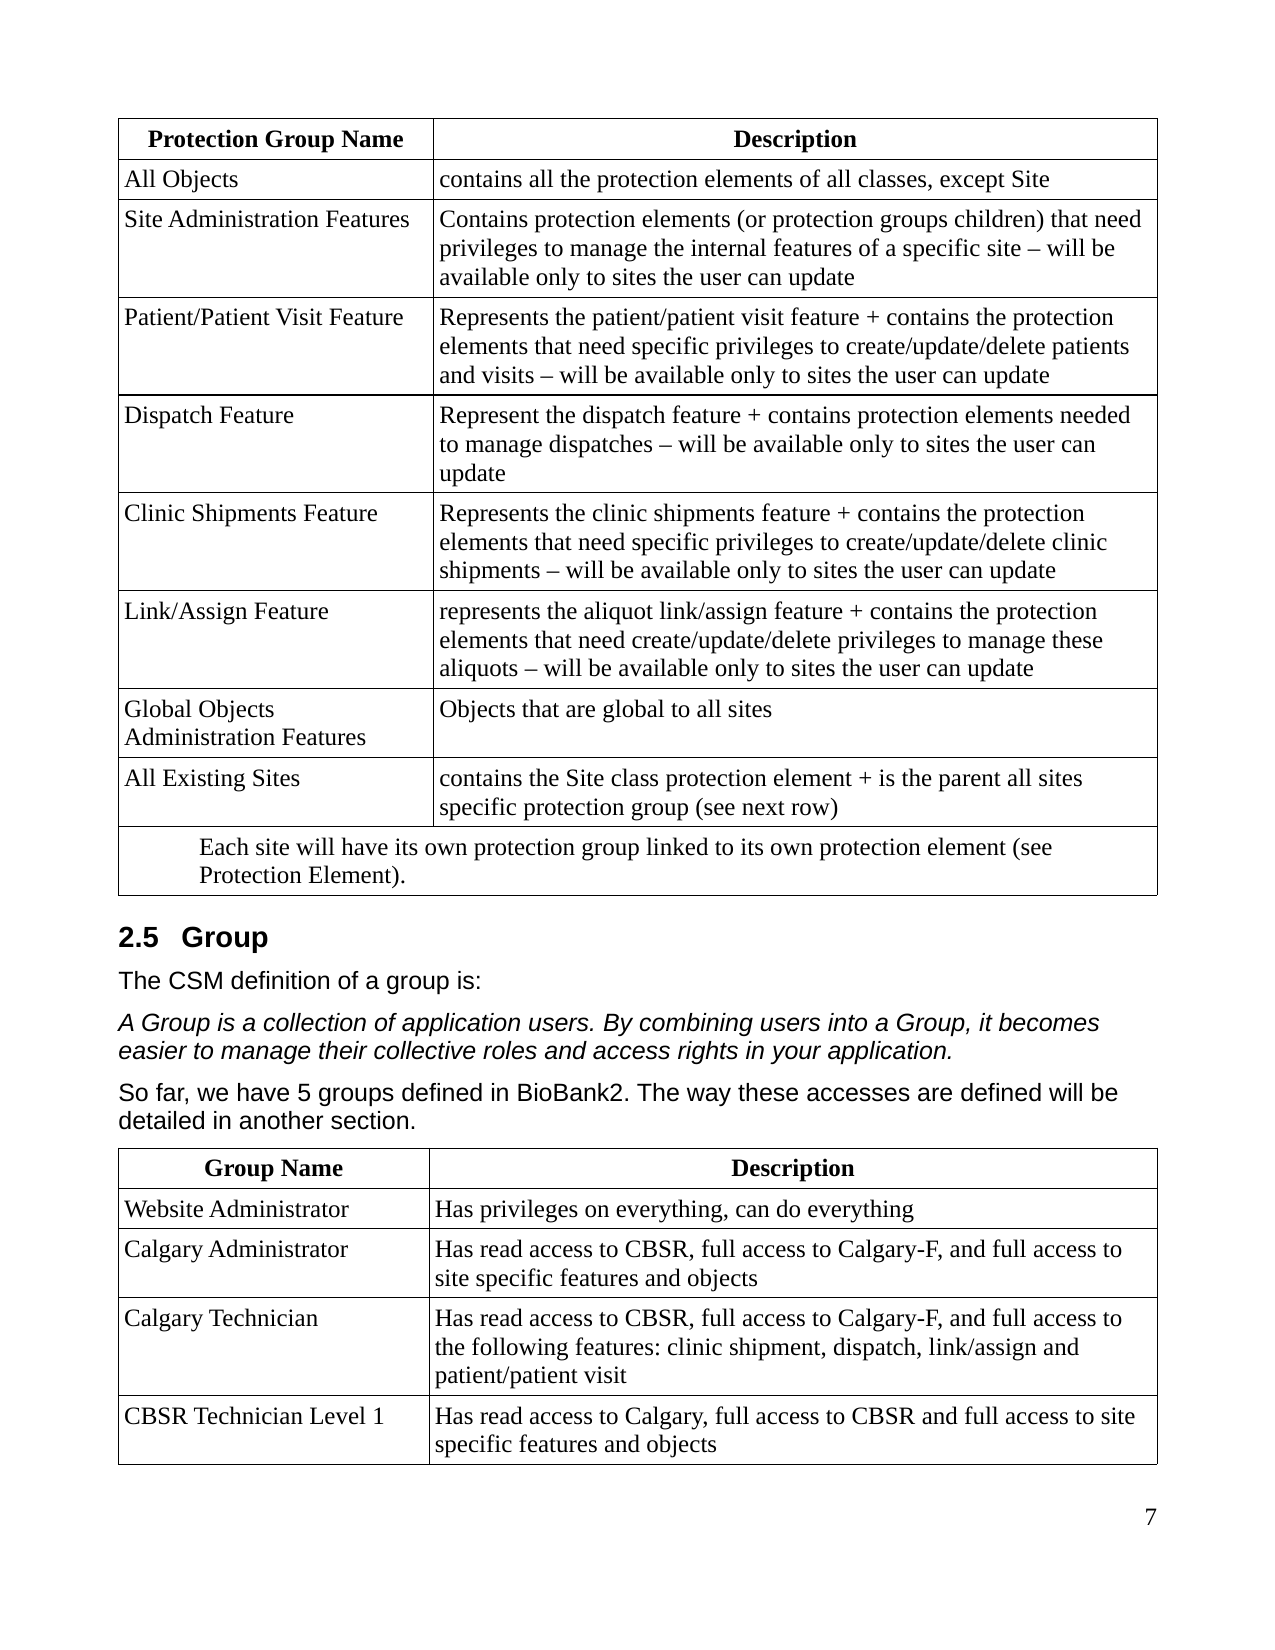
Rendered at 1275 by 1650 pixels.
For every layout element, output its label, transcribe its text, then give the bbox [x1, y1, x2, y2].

table_header Description [430, 1149, 1157, 1188]
text The CSM definition of a group is: [118, 966, 1157, 995]
text So far, we have 5 groups defined in BioBank2. The way these accesses are defined will be detailed in another section. [118, 1077, 1157, 1135]
table_cell contains all the protection elements of all classes, except Site [434, 160, 1157, 199]
table_header Description [434, 119, 1157, 158]
table_cell Link/Assign Feature [119, 591, 433, 688]
table_cell Global Objects Administration Features [119, 689, 433, 757]
subtitle Group [118, 920, 1157, 954]
table_cell Calgary Administrator [119, 1229, 429, 1297]
table_cell Objects that are global to all sites [434, 689, 1157, 757]
table_header Group Name [119, 1149, 429, 1188]
table_cell Each site will have its own protection group linked to its own protection element (see Protection Element). [119, 827, 1157, 895]
table_cell contains the Site class protection element + is the parent all sites specific protection group (see next row) [434, 758, 1157, 826]
table_cell Represents the patient/patient visit feature + contains the protection elements that need specific privileges to create/update/delete patients and visits – will be available only to sites the user can update [434, 298, 1157, 394]
table_cell Patient/Patient Visit Feature [119, 298, 433, 394]
table_cell Clinic Shipments Feature [119, 493, 433, 590]
table_cell All Objects [119, 160, 433, 199]
table_header Dispatch Feature [119, 396, 433, 492]
table_cell Website Administrator [119, 1189, 429, 1228]
table_header Represent the dispatch feature + contains protection elements needed to manage dispatches – will be available only to sites the user can update [434, 396, 1157, 492]
table_cell Contains protection elements (or protection groups children) that need privileges to manage the internal features of a specific site – will be available only to sites the user can update [434, 200, 1157, 297]
table_cell Has privileges on everything, can do everything [430, 1189, 1157, 1228]
text A Group is a collection of application users. By combining users into a Group, it becomes easier to manage their collective roles and access rights in your application. [118, 1007, 1157, 1065]
table_cell CBSR Technician Level 1 [119, 1396, 429, 1464]
table_cell Calgary Technician [119, 1298, 429, 1395]
table_cell Site Administration Features [119, 200, 433, 297]
table_cell Has read access to CBSR, full access to Calgary-F, and full access to site specific features and objects [430, 1229, 1157, 1297]
table_cell Has read access to Calgary, full access to CBSR and full access to site specific features and objects [430, 1396, 1157, 1464]
table_cell Represents the clinic shipments feature + contains the protection elements that need specific privileges to create/update/delete clinic shipments – will be available only to sites the user can update [434, 493, 1157, 590]
table_cell represents the aliquot link/assign feature + contains the protection elements that need create/update/delete privileges to manage these aliquots – will be available only to sites the user can update [434, 591, 1157, 688]
table_cell All Existing Sites [119, 758, 433, 826]
table_header Protection Group Name [119, 119, 433, 158]
table_cell Has read access to CBSR, full access to Calgary-F, and full access to the following features: clinic shipment, dispatch, link/assign and patient/patient visit [430, 1298, 1157, 1395]
